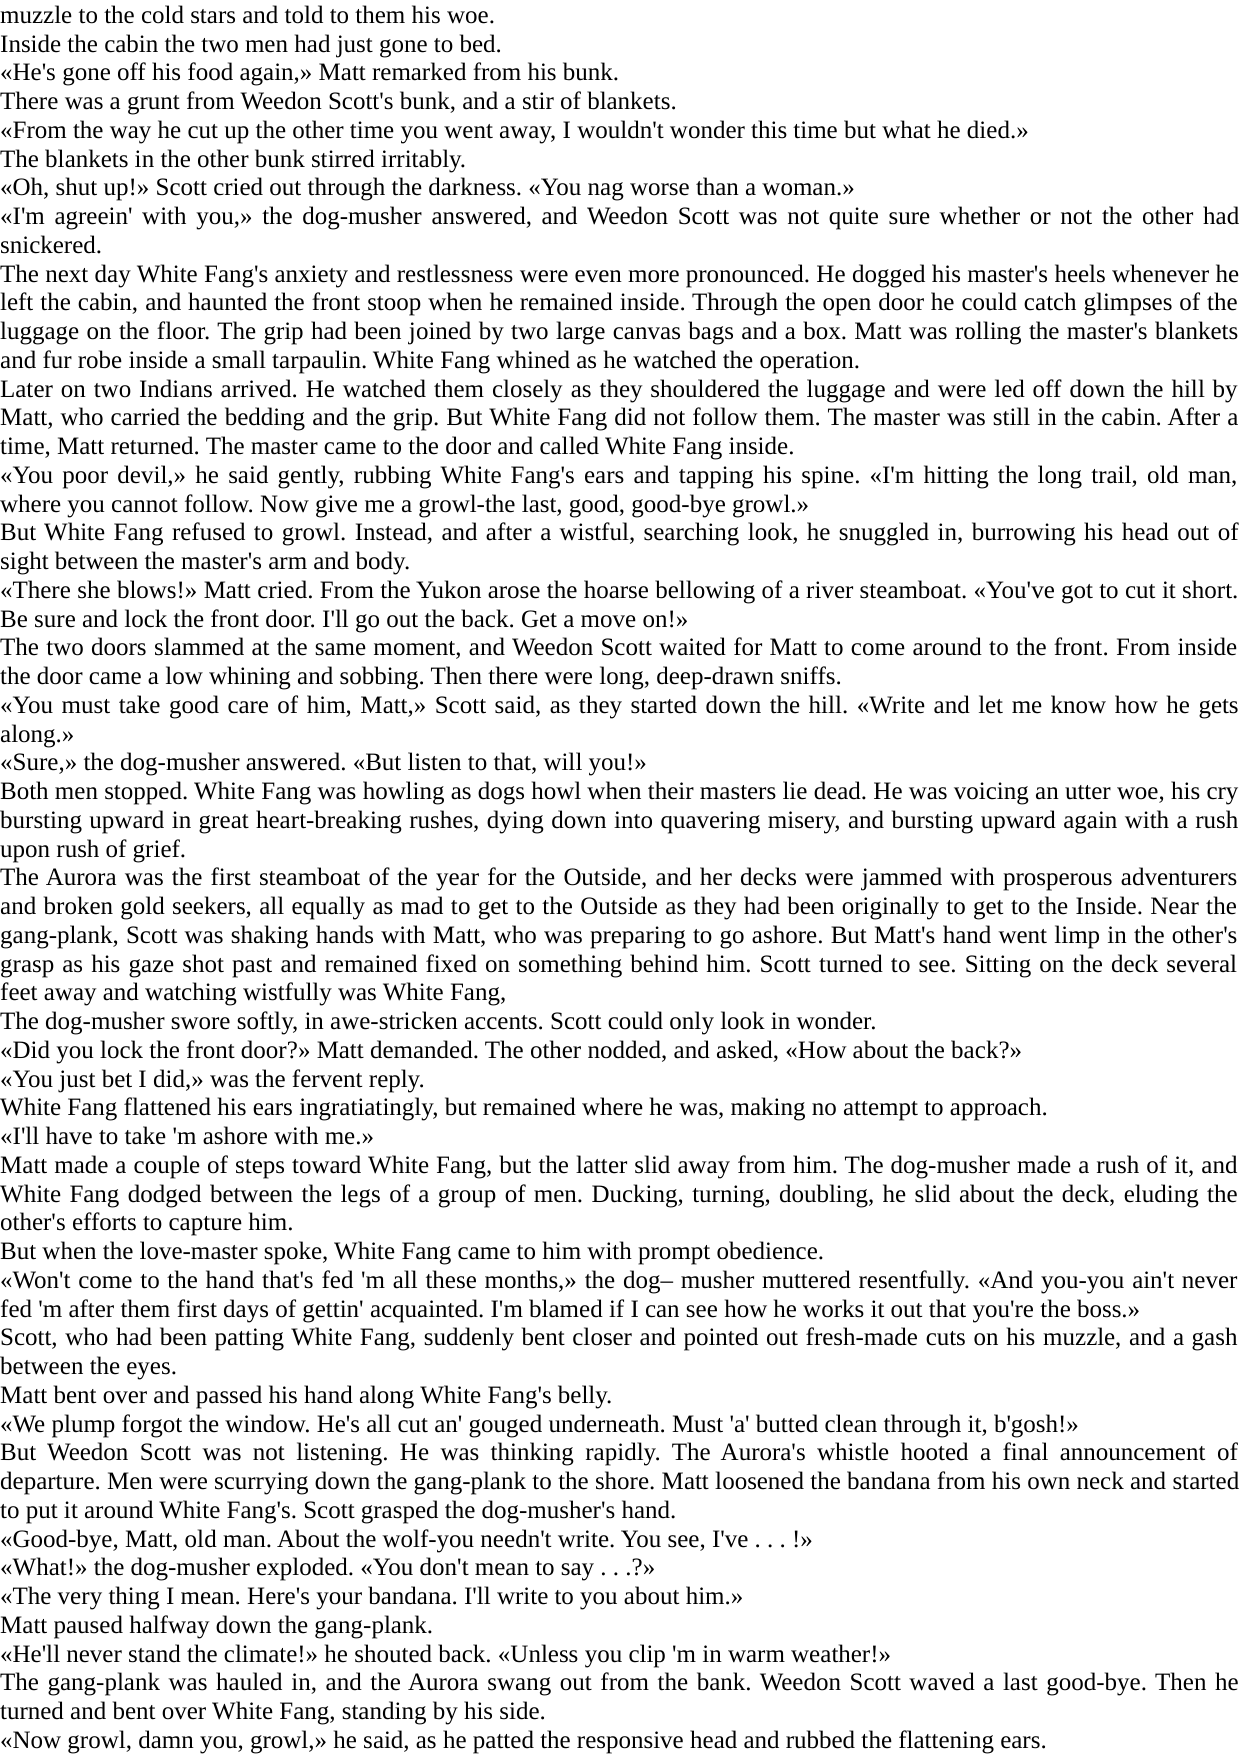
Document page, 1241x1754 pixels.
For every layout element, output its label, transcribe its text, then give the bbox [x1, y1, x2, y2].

text «Did you lock the front door?» Matt demanded. The other nodded, and asked, «How about the back?» [0, 1035, 1240, 1064]
text «I'll have to take 'm ashore with me.» [0, 1121, 1240, 1150]
text «We plump forgot the window. He's all cut an' gouged underneath. Must 'a' butted clean through it, b'gosh!» [0, 1409, 1240, 1437]
text The Aurora was the first steamboat of the year for the Outside, and her decks were jammed with prosperous adventurers and broken gold seekers, all equally as mad to get to the Outside as they had been originally to get to the Inside. Near the gang-plank, Scott was shaking hands with Matt, who was preparing to go ashore. But Matt's hand went limp in the other's grasp as his gaze shot past and remained fixed on something behind him. Scott turned to see. Sitting on the deck several feet away and watching wistfully was White Fang, [0, 862, 1240, 1006]
text «Oh, shut up!» Scott cried out through the darkness. «You nag worse than a woman.» [0, 172, 1240, 201]
text «The very thing I mean. Here's your bandana. I'll write to you about him.» [0, 1581, 1240, 1610]
text Both men stopped. White Fang was howling as dogs howl when their masters lie dead. He was voicing an utter woe, his cry bursting upward in great heart-breaking rushes, dying down into quavering misery, and bursting upward again with a rush upon rush of grief. [0, 776, 1240, 862]
text «What!» the dog-musher exploded. «You don't mean to say . . .?» [0, 1552, 1240, 1581]
text But Weedon Scott was not listening. He was thinking rapidly. The Aurora's whistle hooted a final announcement of departure. Men were scurrying down the gang-plank to the shore. Matt loosened the bandana from his own neck and started to put it around White Fang's. Scott grasped the dog-musher's hand. [0, 1437, 1240, 1524]
text «Sure,» the dog-musher answered. «But listen to that, will you!» [0, 747, 1240, 776]
text «Won't come to the hand that's fed 'm all these months,» the dog– musher muttered resentfully. «And you-you ain't never fed 'm after them first days of gettin' acquainted. I'm blamed if I can see how he works it out that you're the boss.» [0, 1265, 1240, 1322]
text Matt paused halfway down the gang-plank. [0, 1610, 1240, 1639]
text Matt made a couple of steps toward White Fang, but the latter slid away from him. The dog-musher made a rush of it, and White Fang dodged between the legs of a group of men. Ducking, turning, doubling, he slid about the deck, eluding the other's efforts to capture him. [0, 1150, 1240, 1236]
text There was a grunt from Weedon Scott's bunk, and a stir of blankets. [0, 86, 1240, 115]
text «Now growl, damn you, growl,» he said, as he patted the responsive head and rubbed the flattening ears. [0, 1725, 1240, 1754]
text «From the way he cut up the other time you went away, I wouldn't wonder this time but what he died.» [0, 115, 1240, 144]
text But when the love-master spoke, White Fang came to him with prompt obedience. [0, 1236, 1240, 1265]
text «He's gone off his food again,» Matt remarked from his bunk. [0, 57, 1240, 86]
text The two doors slammed at the same moment, and Weedon Scott waited for Matt to come around to the front. From inside the door came a low whining and sobbing. Then there were long, deep-drawn sniffs. [0, 632, 1240, 690]
text «Good-bye, Matt, old man. About the wolf-you needn't write. You see, I've . . . !» [0, 1524, 1240, 1552]
text But White Fang refused to growl. Instead, and after a wistful, searching look, he snuggled in, burrowing his head out of sight between the master's arm and body. [0, 517, 1240, 575]
text «There she blows!» Matt cried. From the Yukon arose the hoarse bellowing of a river steamboat. «You've got to cut it short. Be sure and lock the front door. I'll go out the back. Get a move on!» [0, 575, 1240, 632]
text Scott, who had been patting White Fang, suddenly bent closer and pointed out fresh-made cuts on his muzzle, and a gash between the eyes. [0, 1322, 1240, 1380]
text muzzle to the cold stars and told to them his woe. [0, 0, 1240, 29]
text Inside the cabin the two men had just gone to bed. [0, 29, 1240, 57]
text «He'll never stand the climate!» he shouted back. «Unless you clip 'm in warm weather!» [0, 1639, 1240, 1667]
text The next day White Fang's anxiety and restlessness were even more pronounced. He dogged his master's heels whenever he left the cabin, and haunted the front stoop when he remained inside. Through the open door he could catch glimpses of the luggage on the floor. The grip had been joined by two large canvas bags and a box. Matt was rolling the master's blankets and fur robe inside a small tarpaulin. White Fang whined as he watched the operation. [0, 259, 1240, 374]
text The gang-plank was hauled in, and the Aurora swang out from the bank. Weedon Scott waved a last good-bye. Then he turned and bent over White Fang, standing by his side. [0, 1667, 1240, 1725]
text «You just bet I did,» was the fervent reply. [0, 1064, 1240, 1092]
text «You must take good care of him, Matt,» Scott said, as they started down the hill. «Write and let me know how he gets along.» [0, 690, 1240, 747]
text Matt bent over and passed his hand along White Fang's belly. [0, 1380, 1240, 1409]
text The dog-musher swore softly, in awe-stricken accents. Scott could only look in wonder. [0, 1006, 1240, 1035]
text «I'm agreein' with you,» the dog-musher answered, and Weedon Scott was not quite sure whether or not the other had snickered. [0, 201, 1240, 259]
text White Fang flattened his ears ingratiatingly, but remained where he was, making no attempt to approach. [0, 1092, 1240, 1121]
text «You poor devil,» he said gently, rubbing White Fang's ears and tapping his spine. «I'm hitting the long trail, old man, where you cannot follow. Now give me a growl-the last, good, good-bye growl.» [0, 460, 1240, 517]
text The blankets in the other bunk stirred irritably. [0, 144, 1240, 172]
text Later on two Indians arrived. He watched them closely as they shouldered the luggage and were led off down the hill by Matt, who carried the bedding and the grip. But White Fang did not follow them. The master was still in the cabin. After a time, Matt returned. The master came to the door and called White Fang inside. [0, 374, 1240, 460]
